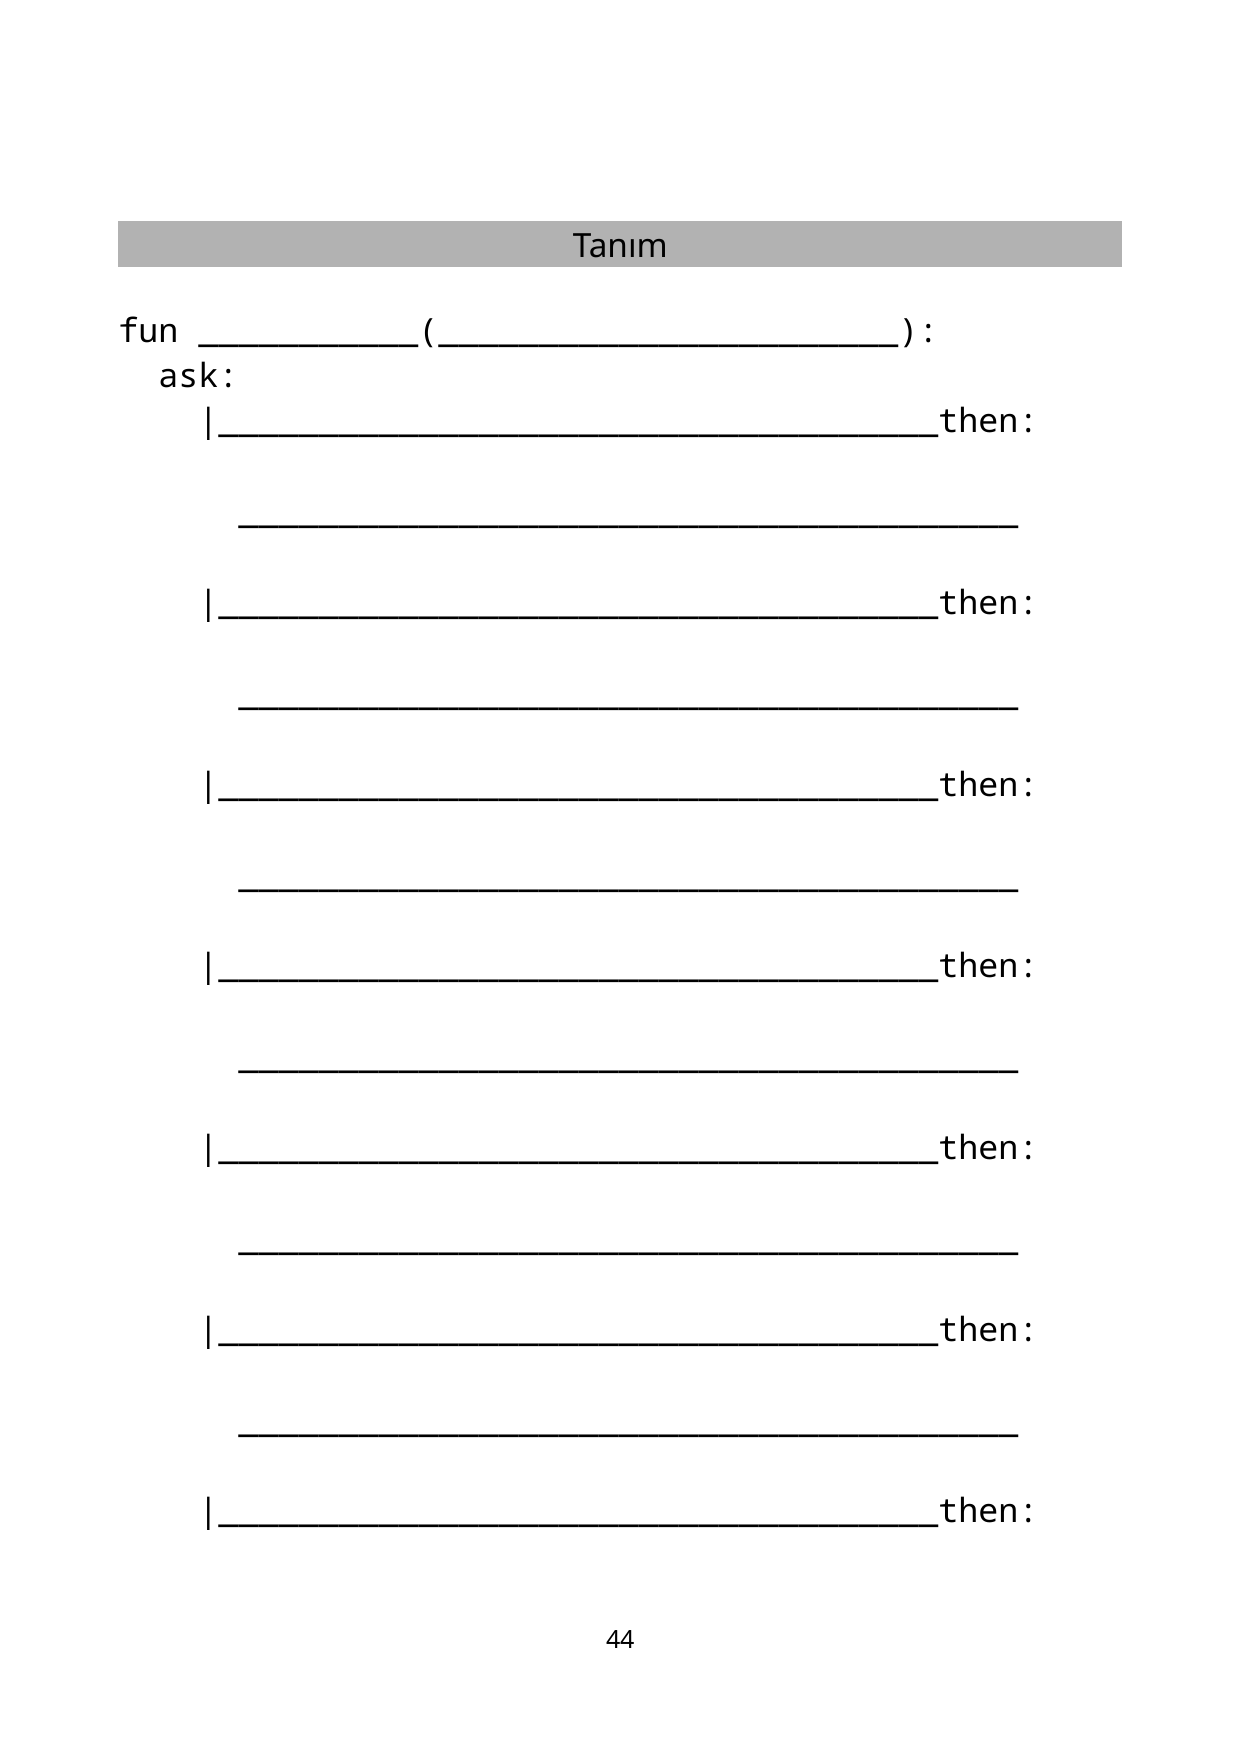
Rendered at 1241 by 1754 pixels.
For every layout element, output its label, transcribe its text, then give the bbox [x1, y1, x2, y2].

text _______________________________________ [118, 670, 1122, 715]
text |____________________________________then: [118, 942, 1122, 988]
text |____________________________________then: [118, 761, 1122, 806]
text Tanım [118, 221, 1122, 267]
text |____________________________________then: [118, 1487, 1122, 1533]
text ask: [118, 352, 1122, 397]
text _______________________________________ [118, 1215, 1122, 1260]
text _______________________________________ [118, 851, 1122, 897]
text |____________________________________then: [118, 1306, 1122, 1351]
text fun ___________(_______________________): [118, 306, 1122, 352]
text _______________________________________ [118, 1396, 1122, 1442]
text _______________________________________ [118, 1033, 1122, 1078]
text |____________________________________then: [118, 579, 1122, 624]
text _______________________________________ [118, 488, 1122, 533]
text |____________________________________then: [118, 397, 1122, 443]
text |____________________________________then: [118, 1124, 1122, 1169]
